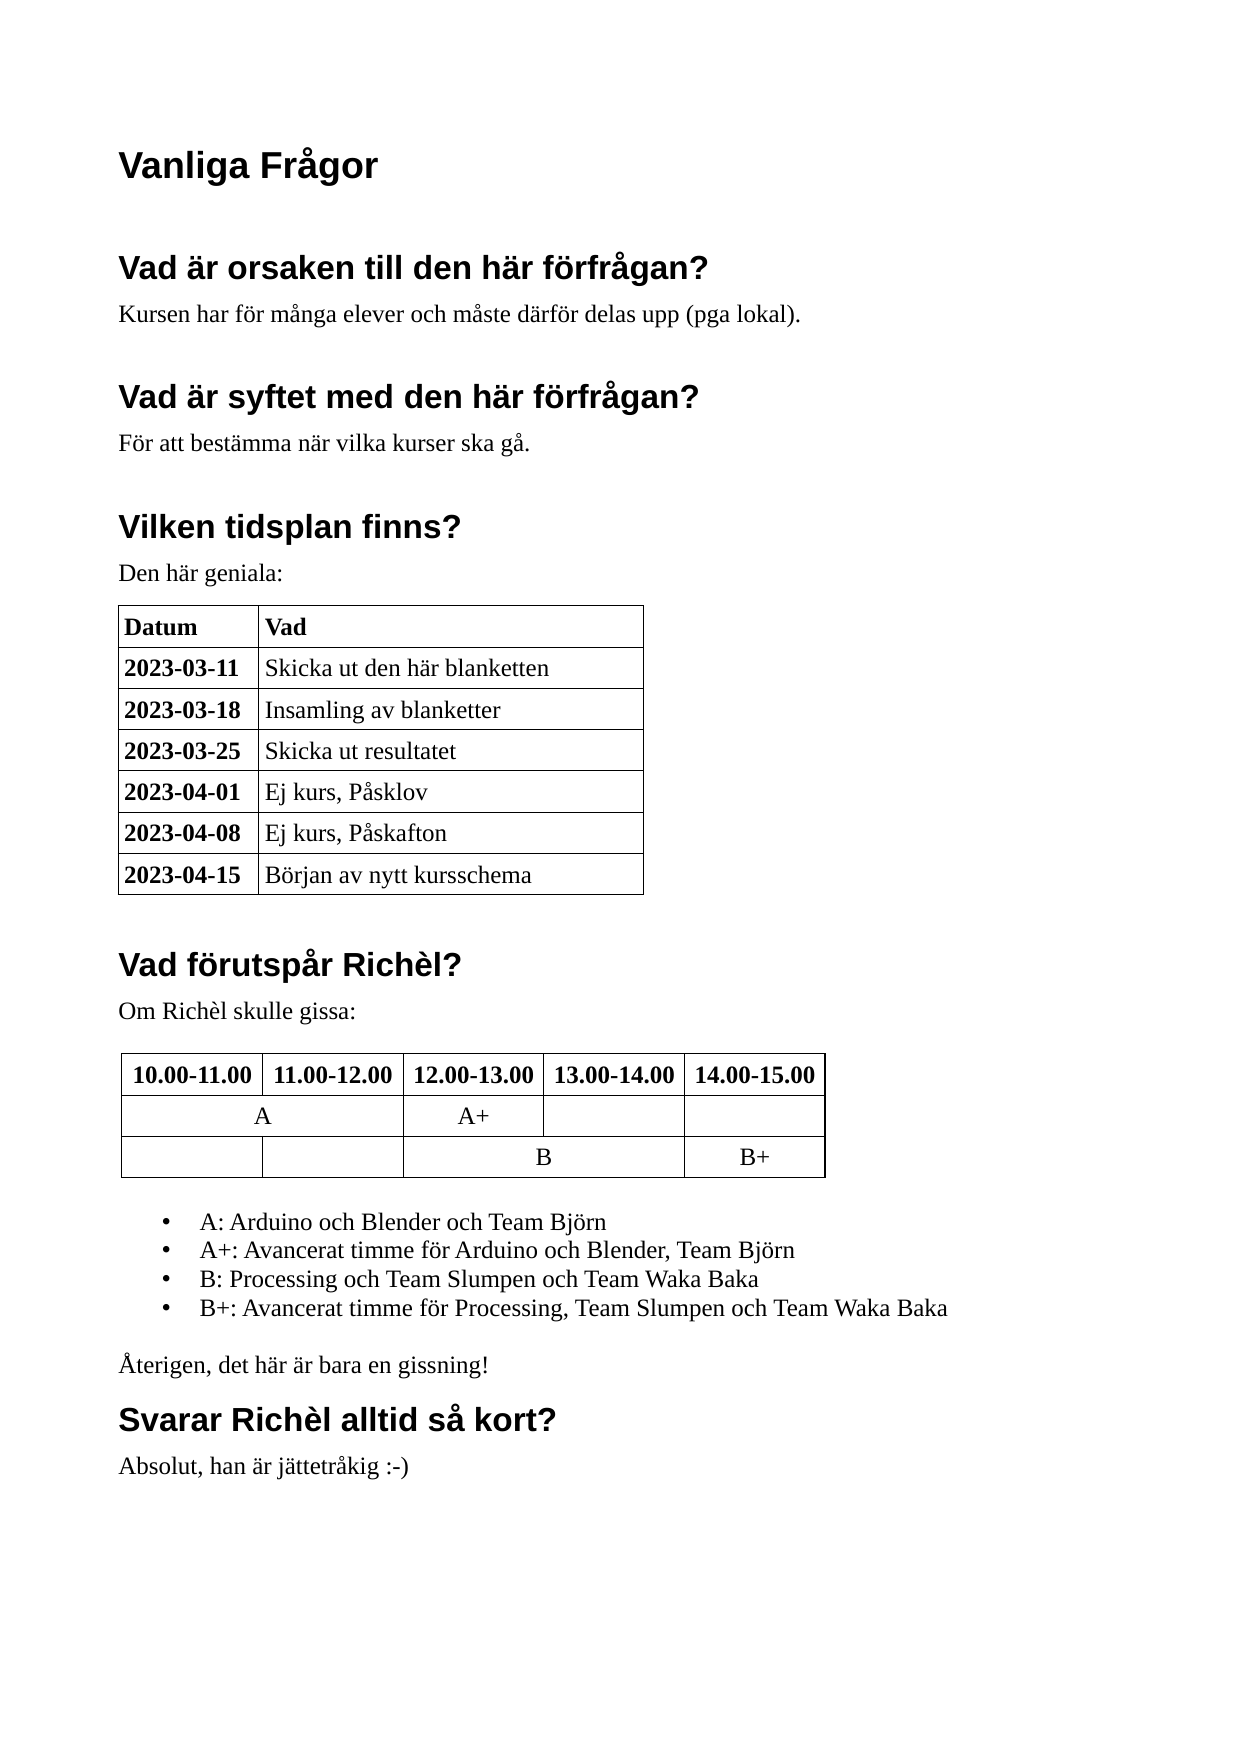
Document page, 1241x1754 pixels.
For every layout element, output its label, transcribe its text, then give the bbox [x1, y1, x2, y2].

table_cell Ej kurs, Påsklov [259, 771, 643, 812]
table_cell B [404, 1137, 684, 1177]
table_cell Skicka ut resultatet [259, 730, 643, 770]
table_header 10.00-11.00 [122, 1054, 262, 1094]
table_cell 2023-03-18 [119, 689, 258, 729]
table_cell 2023-04-01 [119, 771, 258, 812]
subtitle Vad förutspår Richèl? [118, 945, 1122, 983]
table_cell Insamling av blanketter [259, 689, 643, 729]
text Absolut, han är jättetråkig :-) [118, 1451, 1122, 1480]
text Återigen, det här är bara en gissning! [118, 1351, 1122, 1379]
table_header 12.00-13.00 [404, 1054, 543, 1094]
list B: Processing och Team Slumpen och Team Waka Baka [162, 1264, 1122, 1293]
subtitle Vanliga Frågor [118, 143, 1122, 186]
table_cell [544, 1096, 684, 1136]
text Om Richèl skulle gissa: [118, 996, 1122, 1024]
subtitle Svarar Richèl alltid så kort? [118, 1400, 1122, 1438]
subtitle Vad är orsaken till den här förfrågan? [118, 248, 1122, 287]
table_cell [122, 1137, 262, 1177]
table_cell A+ [404, 1096, 543, 1136]
table_cell 2023-03-11 [119, 648, 258, 688]
text För att bestämma när vilka kurser ska gå. [118, 428, 1122, 457]
subtitle Vad är syftet med den här förfrågan? [118, 378, 1122, 416]
table_header 14.00-15.00 [685, 1054, 824, 1094]
table_cell B+ [685, 1137, 824, 1177]
list A+: Avancerat timme för Arduino och Blender, Team Björn [162, 1236, 1122, 1264]
table_cell [685, 1096, 824, 1136]
table_cell 2023-04-08 [119, 813, 258, 853]
table_header 11.00-12.00 [263, 1054, 403, 1094]
table_cell [263, 1137, 403, 1177]
text Den här geniala: [118, 558, 1122, 587]
table_cell A [122, 1096, 403, 1136]
list A: Arduino och Blender och Team Björn [162, 1207, 1122, 1236]
table_cell Ej kurs, Påskafton [259, 813, 643, 853]
list B+: Avancerat timme för Processing, Team Slumpen och Team Waka Baka [162, 1293, 1122, 1322]
table_header Datum [119, 606, 258, 647]
table_header Vad [259, 606, 643, 647]
subtitle Vilken tidsplan finns? [118, 507, 1122, 545]
table_header 13.00-14.00 [544, 1054, 684, 1094]
table_cell Början av nytt kursschema [259, 854, 643, 894]
text Kursen har för många elever och måste därför delas upp (pga lokal). [118, 299, 1122, 328]
table_cell Skicka ut den här blanketten [259, 648, 643, 688]
table_cell 2023-03-25 [119, 730, 258, 770]
table_cell 2023-04-15 [119, 854, 258, 894]
